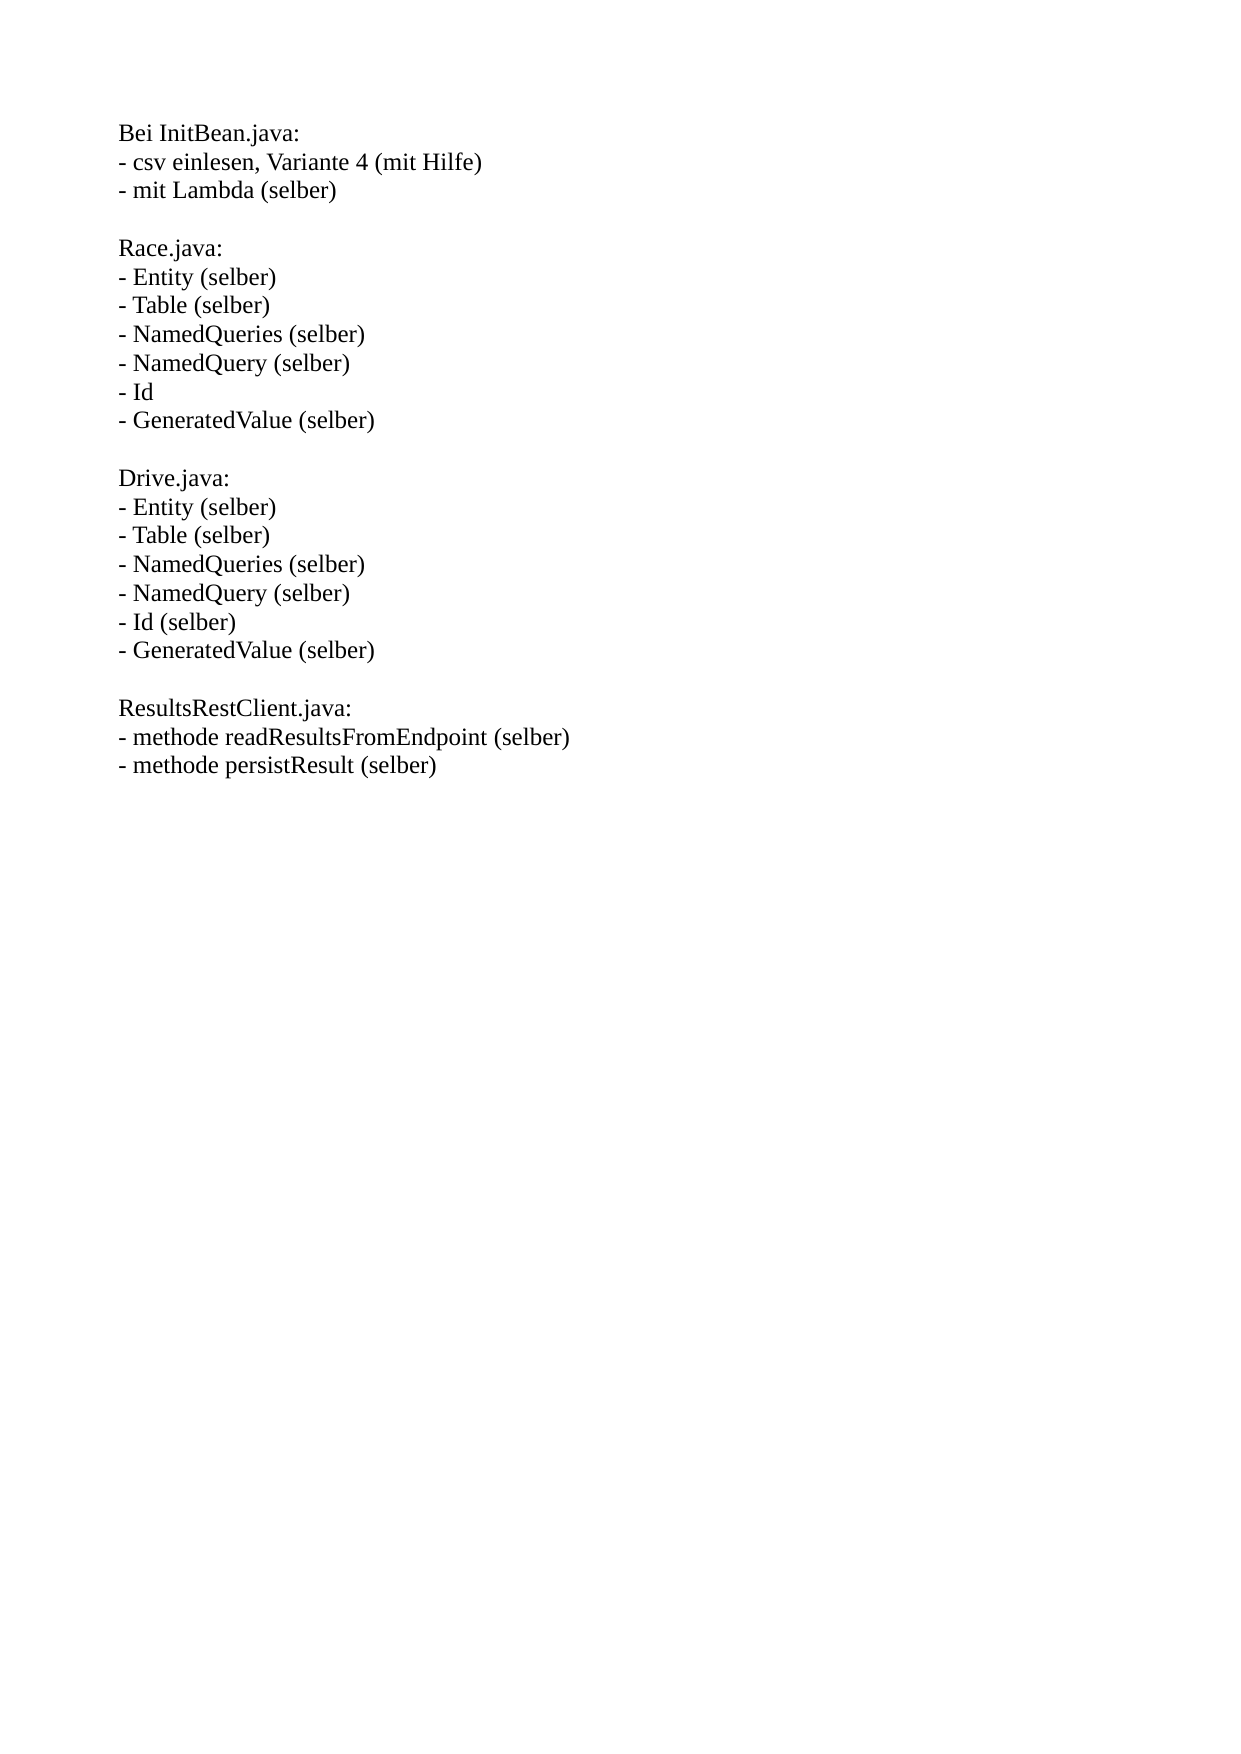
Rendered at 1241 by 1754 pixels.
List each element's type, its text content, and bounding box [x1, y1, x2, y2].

text - methode readResultsFromEndpoint (selber) [118, 722, 1122, 751]
text - Entity (selber) [118, 492, 1122, 521]
text ResultsRestClient.java: [118, 693, 1122, 722]
text - csv einlesen, Variante 4 (mit Hilfe) [118, 147, 1122, 176]
text - GeneratedValue (selber) [118, 636, 1122, 664]
text - Id (selber) [118, 607, 1122, 636]
text - NamedQueries (selber) [118, 319, 1122, 348]
text - NamedQuery (selber) [118, 578, 1122, 607]
text - Entity (selber) [118, 262, 1122, 291]
text - Id [118, 377, 1122, 406]
text - NamedQuery (selber) [118, 348, 1122, 377]
text - NamedQueries (selber) [118, 549, 1122, 578]
text - Table (selber) [118, 521, 1122, 549]
text Race.java: [118, 233, 1122, 262]
text Bei InitBean.java: [118, 118, 1122, 147]
text - methode persistResult (selber) [118, 751, 1122, 779]
text - mit Lambda (selber) [118, 176, 1122, 204]
text - Table (selber) [118, 291, 1122, 319]
text Drive.java: [118, 463, 1122, 492]
text - GeneratedValue (selber) [118, 406, 1122, 434]
